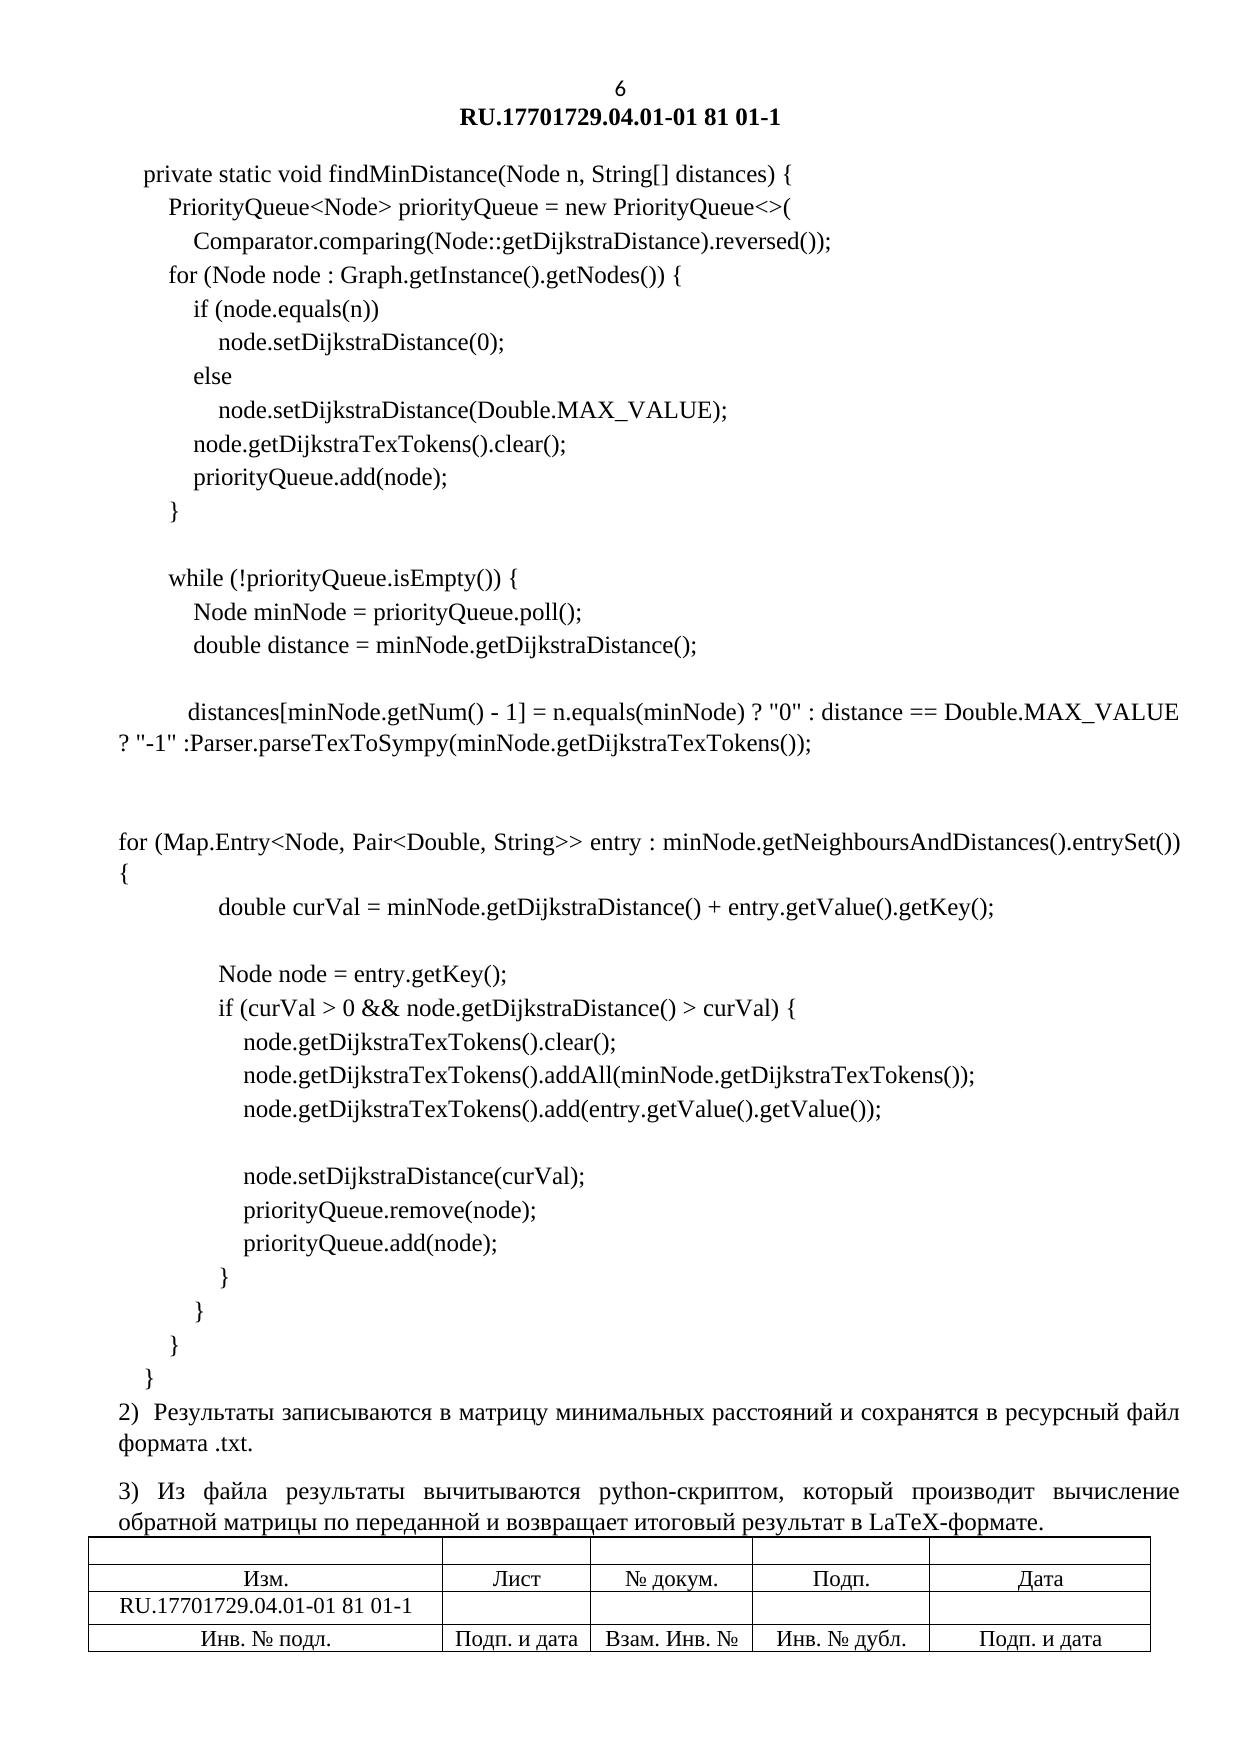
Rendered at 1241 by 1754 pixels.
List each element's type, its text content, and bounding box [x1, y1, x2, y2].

text node.getDijkstraTexTokens().clear(); [118, 1027, 1181, 1056]
text node.setDijkstraDistance(Double.MAX_VALUE); [118, 395, 1181, 424]
text if (curVal > 0 && node.getDijkstraDistance() > curVal) { [118, 993, 1181, 1022]
text node.getDijkstraTexTokens().addAll(minNode.getDijkstraTexTokens()); [118, 1061, 1181, 1089]
text double distance = minNode.getDijkstraDistance(); [118, 630, 1181, 659]
text } [118, 1262, 1181, 1291]
text } [118, 496, 1181, 525]
text node.setDijkstraDistance(0); [118, 327, 1181, 356]
text Node minNode = priorityQueue.poll(); [118, 597, 1181, 625]
text double curVal = minNode.getDijkstraDistance() + entry.getValue().getKey(); [118, 892, 1181, 921]
text for (Node node : Graph.getInstance().getNodes()) { [118, 260, 1181, 289]
text } [118, 1363, 1181, 1392]
text } [118, 1330, 1181, 1358]
text Node node = entry.getKey(); [118, 959, 1181, 988]
text PriorityQueue<Node> priorityQueue = new PriorityQueue<>( [118, 192, 1181, 221]
text distances[minNode.getNum() - 1] = n.equals(minNode) ? "0" : distance == Double.MAX_VALUE ? "-1" :Parser.parseTexToSympy(minNode.getDijkstraTexTokens()); [118, 697, 1181, 756]
text node.getDijkstraTexTokens().add(entry.getValue().getValue()); [118, 1094, 1181, 1123]
text else [118, 361, 1181, 390]
text for (Map.Entry<Node, Pair<Double, String>> entry : minNode.getNeighboursAndDistances().entrySet()) { [118, 827, 1181, 887]
text priorityQueue.remove(node); [118, 1195, 1181, 1223]
text if (node.equals(n)) [118, 294, 1181, 322]
text } [118, 1296, 1181, 1325]
text Comparator.comparing(Node::getDijkstraDistance).reversed()); [118, 226, 1181, 255]
text 2) Результаты записываются в матрицу минимальных расстояний и сохранятся в ресурсный файл формата .txt. [118, 1397, 1181, 1457]
text node.setDijkstraDistance(curVal); [118, 1161, 1181, 1190]
text private static void findMinDistance(Node n, String[] distances) { [118, 159, 1181, 187]
text 3) Из файла результаты вычитываются python-скриптом, который производит вычисление обратной матрицы по переданной и возвращает итоговый результат в LaTeX-формате. [118, 1476, 1181, 1536]
text while (!priorityQueue.isEmpty()) { [118, 563, 1181, 592]
text node.getDijkstraTexTokens().clear(); [118, 429, 1181, 457]
text priorityQueue.add(node); [118, 1228, 1181, 1257]
text priorityQueue.add(node); [118, 462, 1181, 491]
